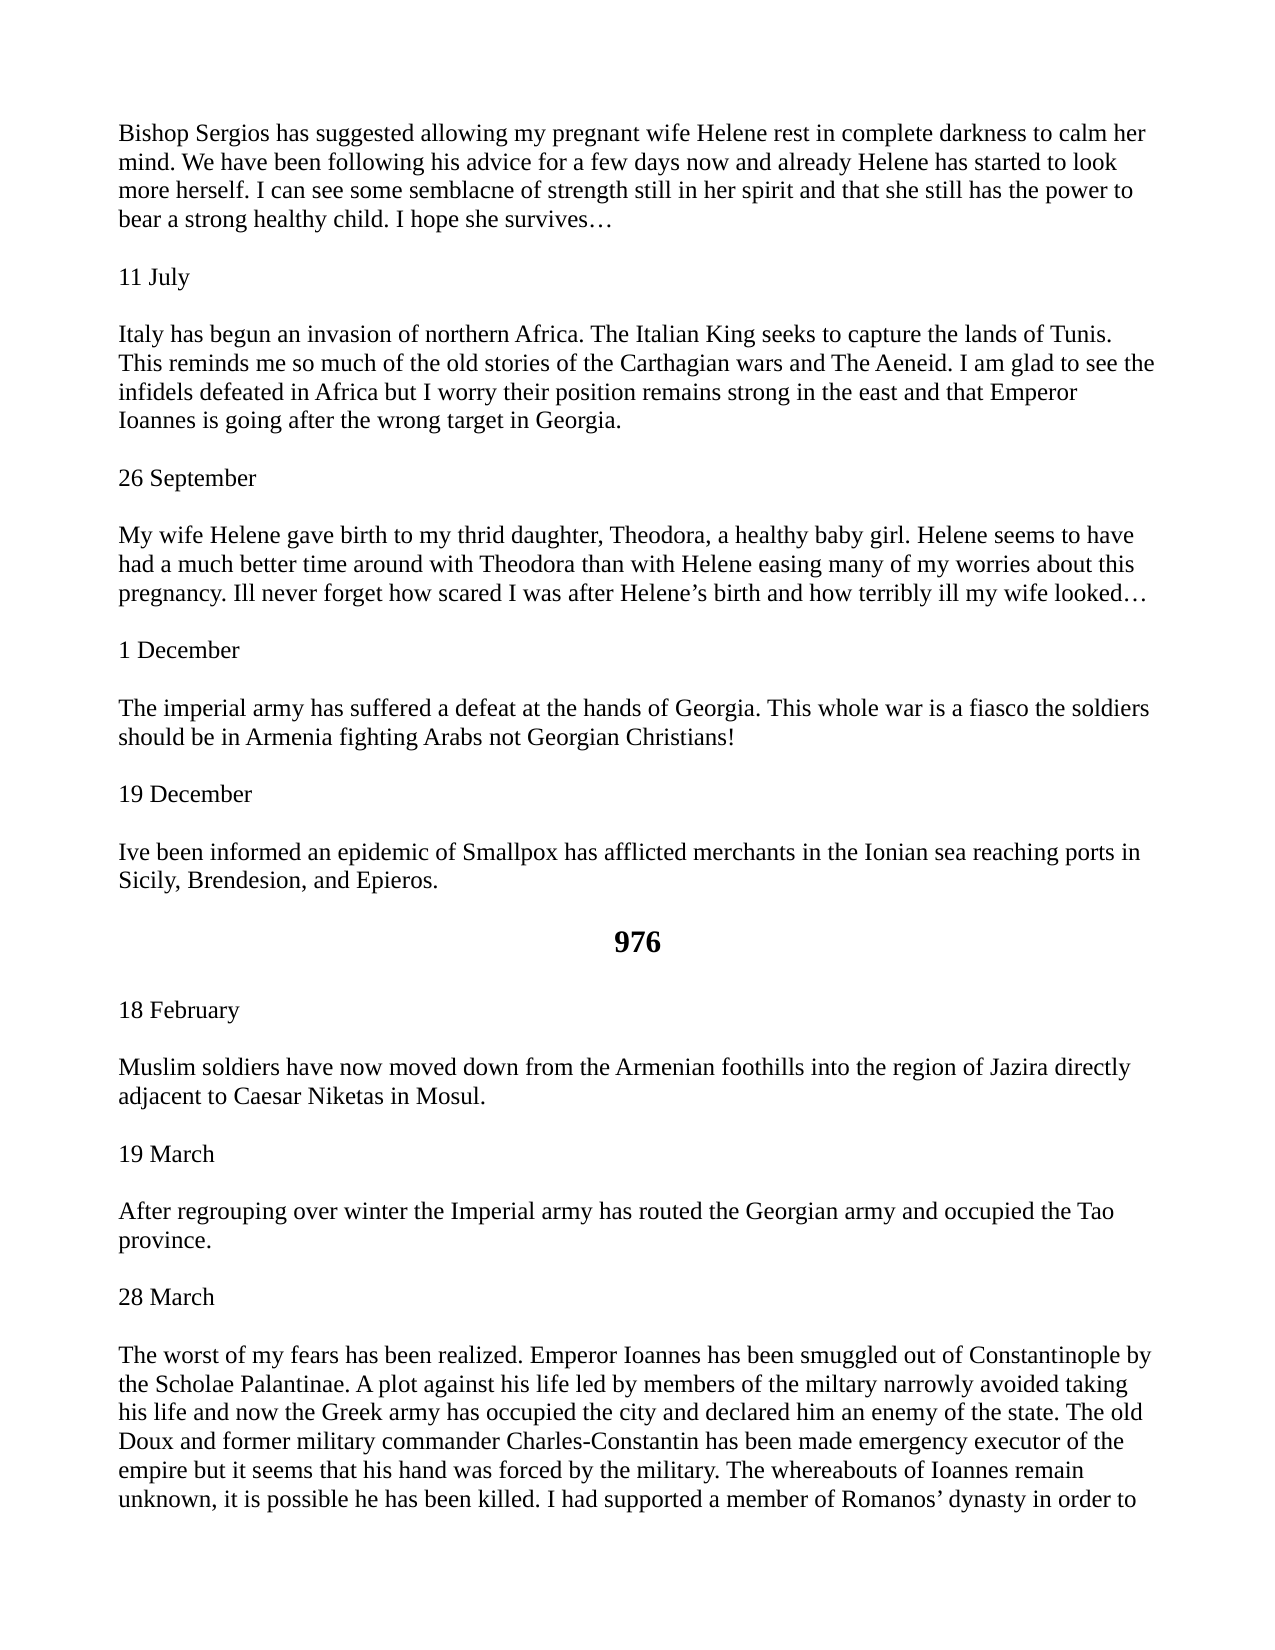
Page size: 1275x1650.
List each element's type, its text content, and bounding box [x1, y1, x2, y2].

text Muslim soldiers have now moved down from the Armenian foothills into the region of Jazira directly adjacent to Caesar Niketas in Mosul. [118, 1052, 1157, 1110]
text 19 December [118, 779, 1157, 808]
text 1 December [118, 636, 1157, 664]
text 26 September [118, 463, 1157, 492]
text Ive been informed an epidemic of Smallpox has afflicted merchants in the Ionian sea reaching ports in Sicily, Brendesion, and Epieros. [118, 837, 1157, 894]
text My wife Helene gave birth to my thrid daughter, Theodora, a healthy baby girl. Helene seems to have had a much better time around with Theodora than with Helene easing many of my worries about this pregnancy. Ill never forget how scared I was after Helene’s birth and how terribly ill my wife looked… [118, 521, 1157, 607]
text 11 July [118, 262, 1157, 291]
text The worst of my fears has been realized. Emperor Ioannes has been smuggled out of Constantinople by the Scholae Palantinae. A plot against his life led by members of the miltary narrowly avoided taking his life and now the Greek army has occupied the city and declared him an enemy of the state. The old Doux and former military commander Charles-Constantin has been made emergency executor of the empire but it seems that his hand was forced by the military. The whereabouts of Ioannes remain unknown, it is possible he has been killed. I had supported a member of Romanos’ dynasty in order to [118, 1340, 1157, 1512]
text 28 March [118, 1282, 1157, 1311]
text The imperial army has suffered a defeat at the hands of Georgia. This whole war is a fiasco the soldiers should be in Armenia fighting Arabs not Georgian Christians! [118, 693, 1157, 751]
text Italy has begun an invasion of northern Africa. The Italian King seeks to capture the lands of Tunis. This reminds me so much of the old stories of the Carthagian wars and The Aeneid. I am glad to see the infidels defeated in Africa but I worry their position remains strong in the east and that Emperor Ioannes is going after the wrong target in Georgia. [118, 319, 1157, 434]
text 19 March [118, 1139, 1157, 1167]
text 18 February [118, 995, 1157, 1024]
text Bishop Sergios has suggested allowing my pregnant wife Helene rest in complete darkness to calm her mind. We have been following his advice for a few days now and already Helene has started to look more herself. I can see some semblacne of strength still in her spirit and that she still has the power to bear a strong healthy child. I hope she survives… [118, 118, 1157, 233]
text 976 [118, 923, 1157, 959]
text After regrouping over winter the Imperial army has routed the Georgian army and occupied the Tao province. [118, 1196, 1157, 1254]
